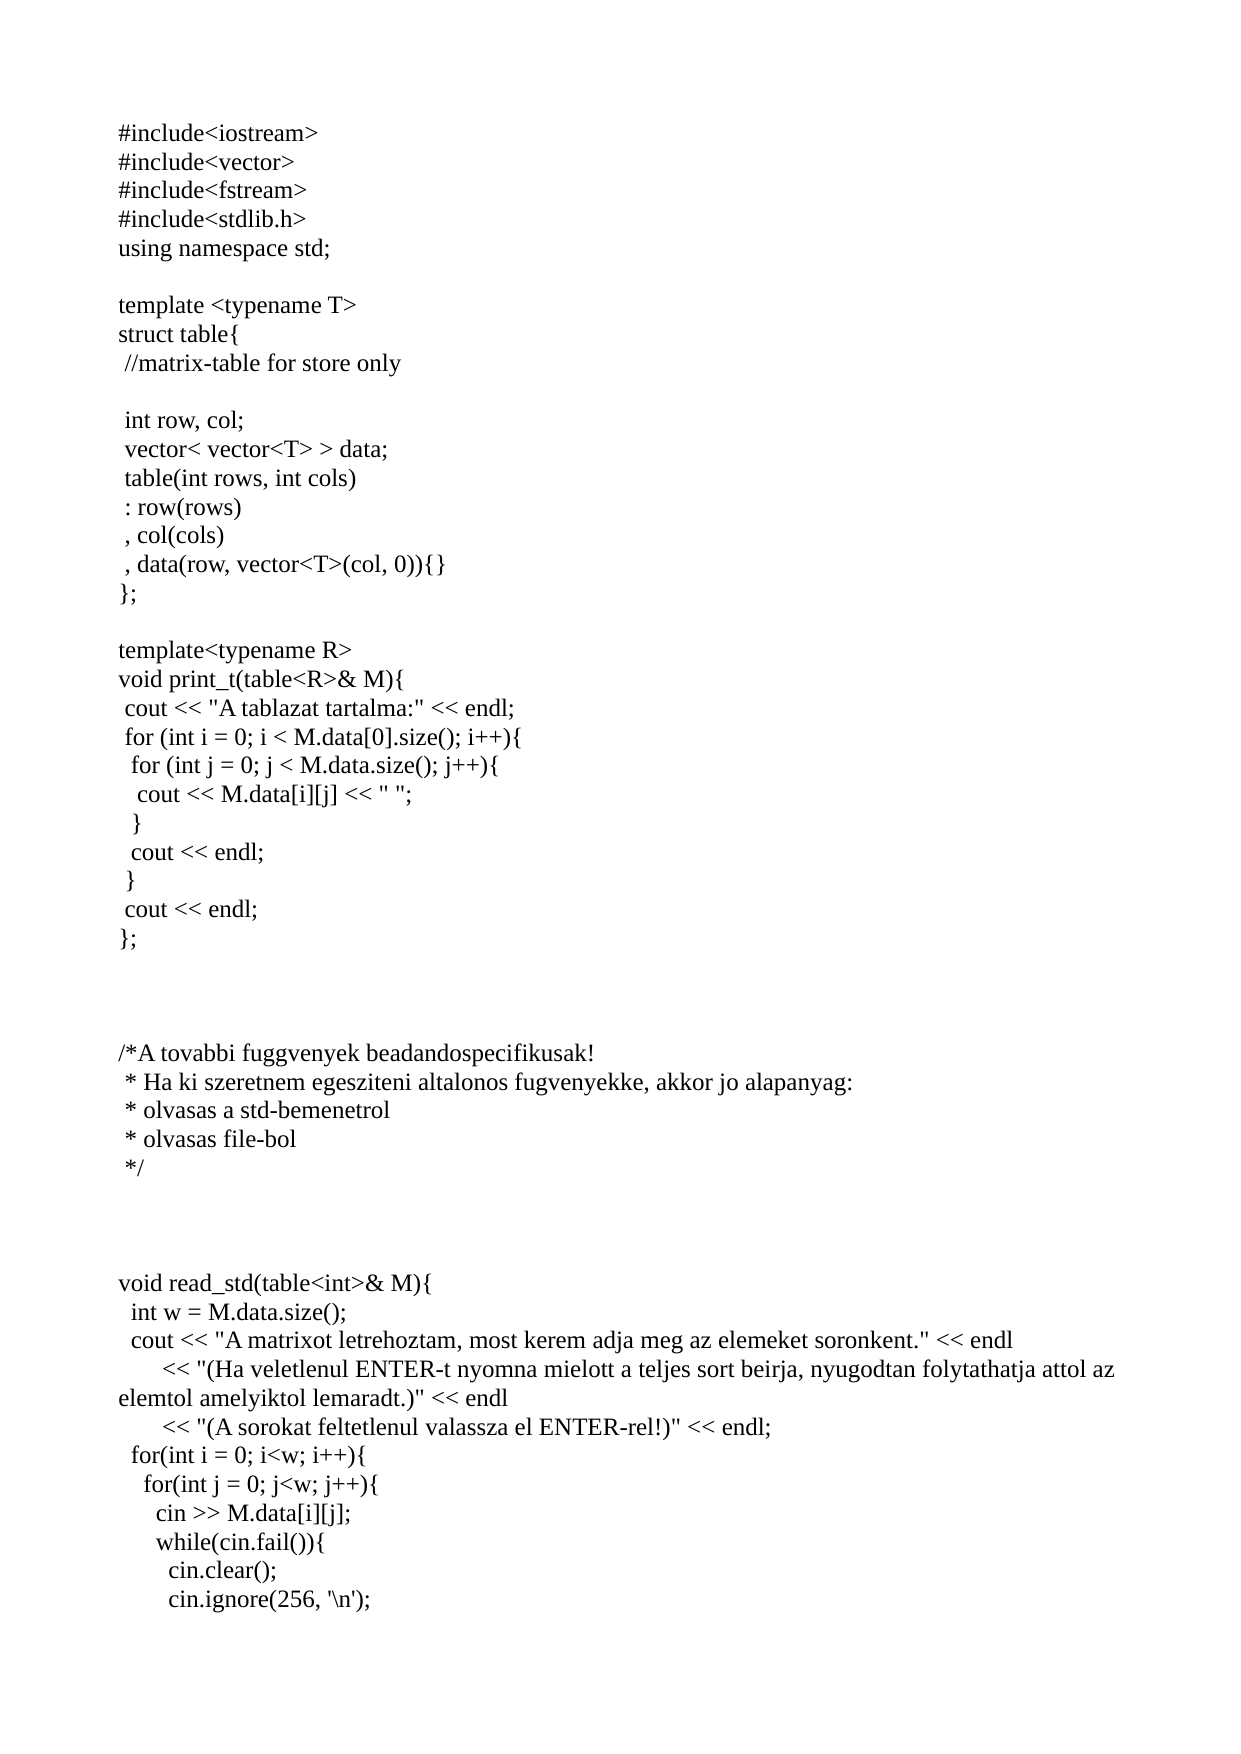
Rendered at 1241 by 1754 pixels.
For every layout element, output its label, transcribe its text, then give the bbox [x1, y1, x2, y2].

text for(int i = 0; i<w; i++){ [118, 1441, 1122, 1469]
text //matrix-table for store only [118, 348, 1122, 377]
text } [118, 808, 1122, 837]
text cin.clear(); [118, 1556, 1122, 1584]
text cout << endl; [118, 894, 1122, 923]
text int row, col; [118, 406, 1122, 434]
text }; [118, 578, 1122, 607]
text #include<stdlib.h> [118, 204, 1122, 233]
text cout << "A tablazat tartalma:" << endl; [118, 693, 1122, 722]
text cout << endl; [118, 837, 1122, 866]
text void read_std(table<int>& M){ [118, 1268, 1122, 1297]
text for (int j = 0; j < M.data.size(); j++){ [118, 751, 1122, 779]
text * olvasas a std-bemenetrol [118, 1096, 1122, 1124]
text #include<vector> [118, 147, 1122, 176]
text template<typename R> [118, 636, 1122, 664]
text , col(cols) [118, 521, 1122, 549]
text int w = M.data.size(); [118, 1297, 1122, 1326]
text #include<fstream> [118, 176, 1122, 204]
text vector< vector<T> > data; [118, 434, 1122, 463]
text * Ha ki szeretnem egesziteni altalonos fugvenyekke, akkor jo alapanyag: [118, 1067, 1122, 1096]
text /*A tovabbi fuggvenyek beadandospecifikusak! [118, 1038, 1122, 1067]
text while(cin.fail()){ [118, 1527, 1122, 1556]
text */ [118, 1153, 1122, 1182]
text } [118, 866, 1122, 894]
text cin.ignore(256, '\n'); [118, 1584, 1122, 1613]
text for(int j = 0; j<w; j++){ [118, 1469, 1122, 1498]
text template <typename T> [118, 291, 1122, 319]
text void print_t(table<R>& M){ [118, 664, 1122, 693]
text struct table{ [118, 319, 1122, 348]
text cout << "A matrixot letrehoztam, most kerem adja meg az elemeket soronkent." << endl [118, 1326, 1122, 1354]
text using namespace std; [118, 233, 1122, 262]
text , data(row, vector<T>(col, 0)){} [118, 549, 1122, 578]
text cout << M.data[i][j] << " "; [118, 779, 1122, 808]
text #include<iostream> [118, 118, 1122, 147]
text << "(A sorokat feltetlenul valassza el ENTER-rel!)" << endl; [118, 1412, 1122, 1441]
text : row(rows) [118, 492, 1122, 521]
text << "(Ha veletlenul ENTER-t nyomna mielott a teljes sort beirja, nyugodtan folytathatja attol az elemtol amelyiktol lemaradt.)" << endl [118, 1354, 1122, 1412]
text for (int i = 0; i < M.data[0].size(); i++){ [118, 722, 1122, 751]
text }; [118, 923, 1122, 952]
text * olvasas file-bol [118, 1124, 1122, 1153]
text table(int rows, int cols) [118, 463, 1122, 492]
text cin >> M.data[i][j]; [118, 1498, 1122, 1527]
